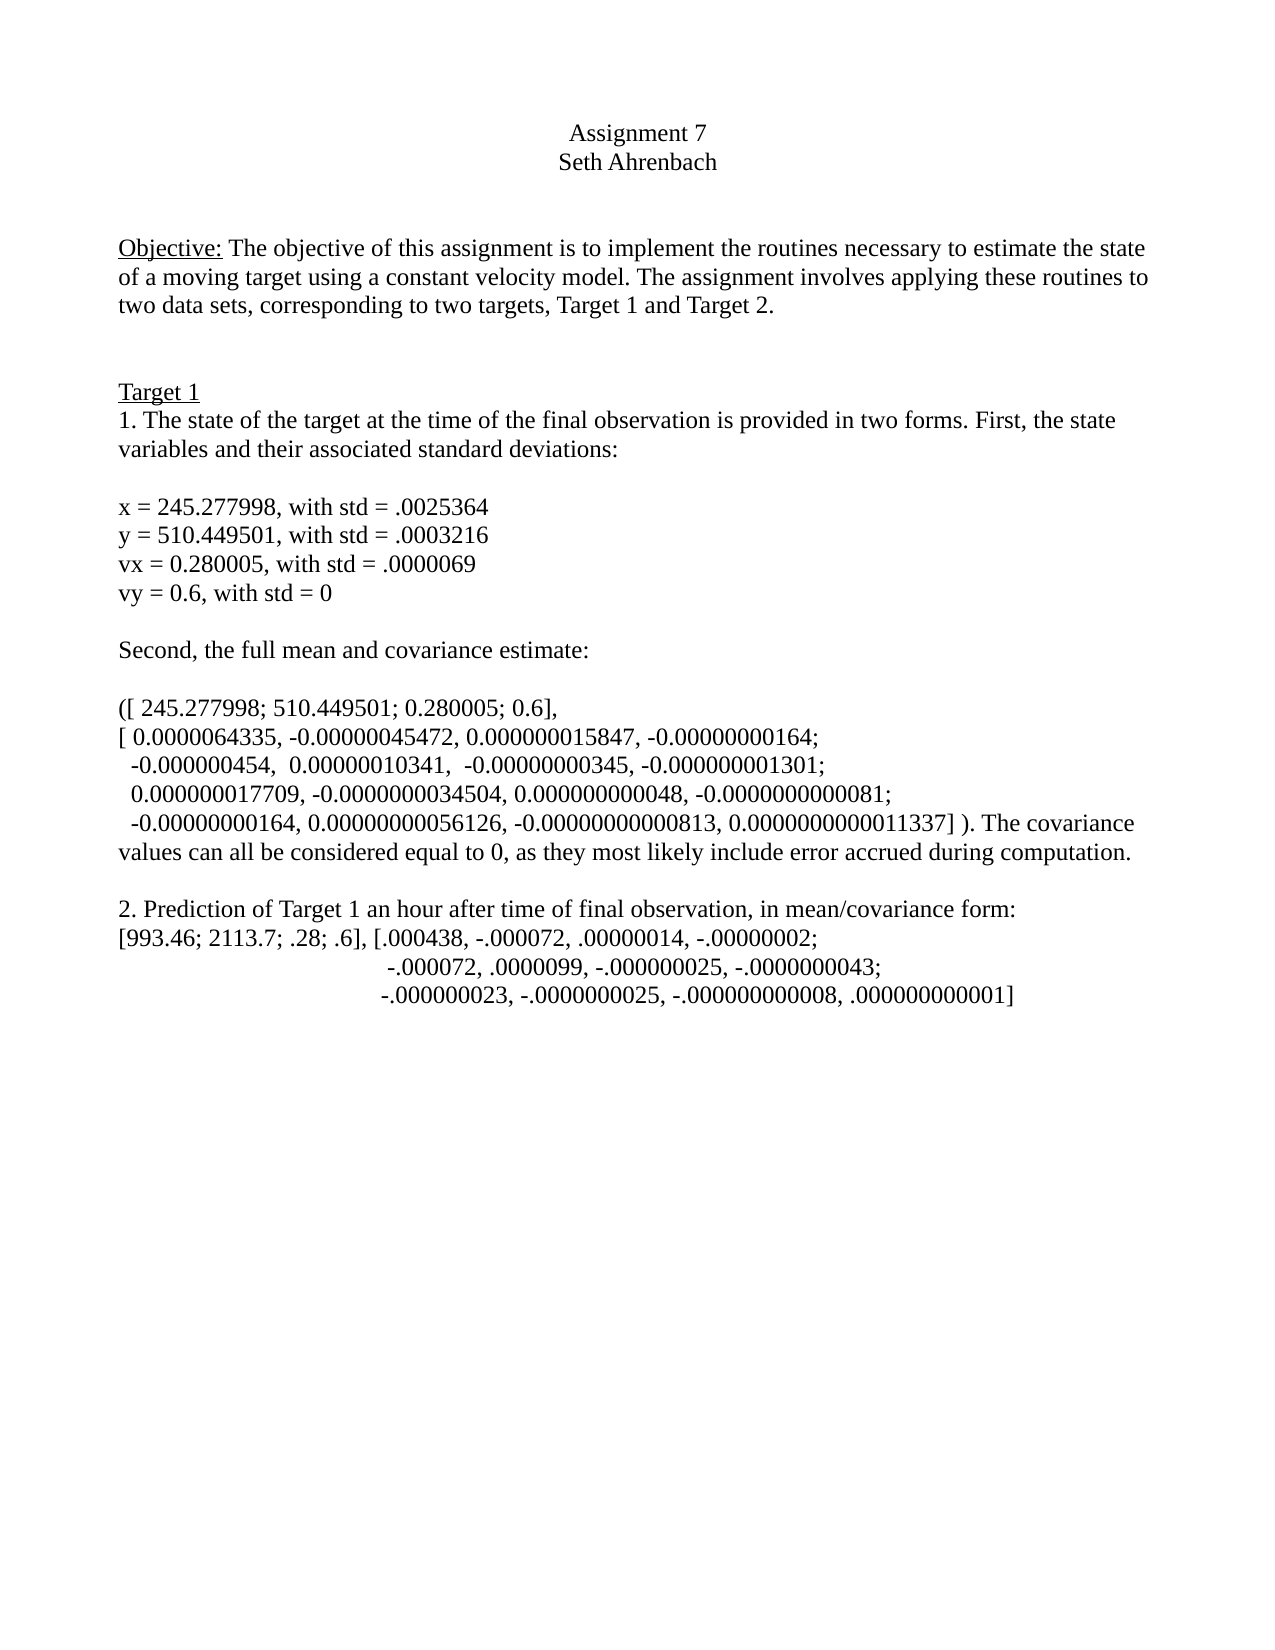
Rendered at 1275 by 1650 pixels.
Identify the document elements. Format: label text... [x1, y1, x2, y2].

text -0.000000454, 0.00000010341, -0.00000000345, -0.000000001301; [118, 751, 1157, 779]
text y = 510.449501, with std = .0003216 [118, 521, 1157, 549]
text Assignment 7 [118, 118, 1157, 147]
text -.000000023, -.0000000025, -.000000000008, .000000000001] [118, 981, 1157, 1009]
text x = 245.277998, with std = .0025364 [118, 492, 1157, 521]
text [ 0.0000064335, -0.00000045472, 0.000000015847, -0.00000000164; [118, 722, 1157, 751]
text 0.000000017709, -0.0000000034504, 0.000000000048, -0.0000000000081; [118, 779, 1157, 808]
text Seth Ahrenbach [118, 147, 1157, 176]
text 2. Prediction of Target 1 an hour after time of final observation, in mean/covariance form: [118, 894, 1157, 923]
text -.000072, .0000099, -.000000025, -.0000000043; [118, 952, 1157, 981]
text [993.46; 2113.7; .28; .6], [.000438, -.000072, .00000014, -.00000002; [118, 923, 1157, 952]
text -0.00000000164, 0.00000000056126, -0.00000000000813, 0.0000000000011337] ). The covariance values can all be considered equal to 0, as they most likely include error accrued during computation. [118, 808, 1157, 866]
text Second, the full mean and covariance estimate: [118, 636, 1157, 664]
text vy = 0.6, with std = 0 [118, 578, 1157, 607]
text ([ 245.277998; 510.449501; 0.280005; 0.6], [118, 693, 1157, 722]
text Objective: The objective of this assignment is to implement the routines necessary to estimate the state of a moving target using a constant velocity model. The assignment involves applying these routines to two data sets, corresponding to two targets, Target 1 and Target 2. [118, 233, 1157, 319]
text 1. The state of the target at the time of the final observation is provided in two forms. First, the state variables and their associated standard deviations: [118, 406, 1157, 463]
text Target 1 [118, 377, 1157, 406]
text vx = 0.280005, with std = .0000069 [118, 549, 1157, 578]
